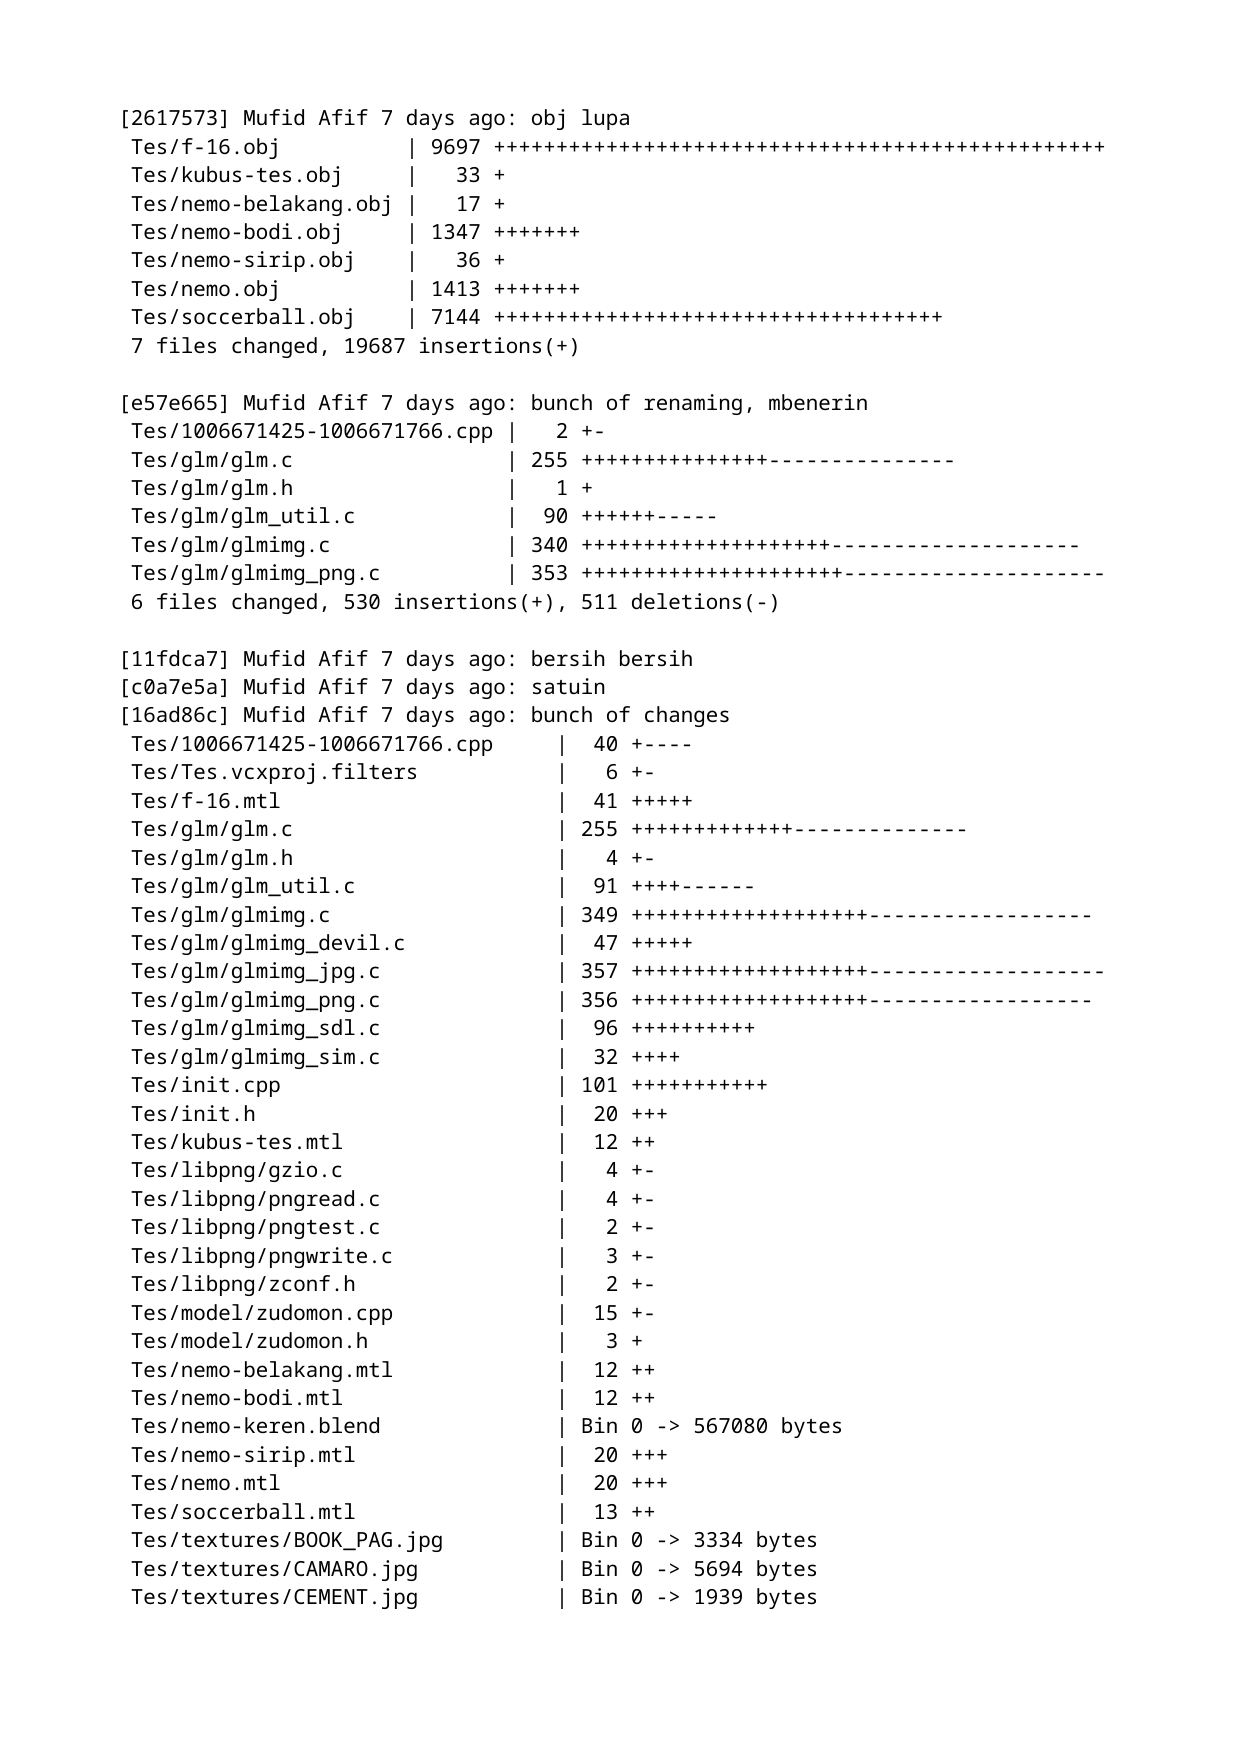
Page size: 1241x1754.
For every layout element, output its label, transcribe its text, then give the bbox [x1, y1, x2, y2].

text [2617573] Mufid Afif 7 days ago: obj lupa Tes/f-16.obj | 9697 +++++++++++++++++++++++++++++++++++++++++++++++++ Tes/kubus-tes.obj | 33 + Tes/nemo-belakang.obj | 17 + Tes/nemo-bodi.obj | 1347 +++++++ Tes/nemo-sirip.obj | 36 + Tes/nemo.obj | 1413 +++++++ Tes/soccerball.obj | 7144 ++++++++++++++++++++++++++++++++++++ 7 files changed, 19687 insertions(+) [e57e665] Mufid Afif 7 days ago: bunch of renaming, mbenerin Tes/1006671425-1006671766.cpp | 2 +- Tes/glm/glm.c | 255 +++++++++++++++--------------- Tes/glm/glm.h | 1 + Tes/glm/glm_util.c | 90 ++++++----- Tes/glm/glmimg.c | 340 ++++++++++++++++++++-------------------- Tes/glm/glmimg_png.c | 353 +++++++++++++++++++++--------------------- 6 files changed, 530 insertions(+), 511 deletions(-) [11fdca7] Mufid Afif 7 days ago: bersih bersih [c0a7e5a] Mufid Afif 7 days ago: satuin [16ad86c] Mufid Afif 7 days ago: bunch of changes Tes/1006671425-1006671766.cpp | 40 +---- Tes/Tes.vcxproj.filters | 6 +- Tes/f-16.mtl | 41 +++++ Tes/glm/glm.c | 255 +++++++++++++-------------- Tes/glm/glm.h | 4 +- Tes/glm/glm_util.c | 91 ++++------ Tes/glm/glmimg.c | 349 +++++++++++++++++++------------------ Tes/glm/glmimg_devil.c | 47 +++++ Tes/glm/glmimg_jpg.c | 357 +++++++++++++++++++------------------- Tes/glm/glmimg_png.c | 356 +++++++++++++++++++------------------ Tes/glm/glmimg_sdl.c | 96 ++++++++++ Tes/glm/glmimg_sim.c | 32 ++++ Tes/init.cpp | 101 +++++++++++ Tes/init.h | 20 +++ Tes/kubus-tes.mtl | 12 ++ Tes/libpng/gzio.c | 4 +- Tes/libpng/pngread.c | 4 +- Tes/libpng/pngtest.c | 2 +- Tes/libpng/pngwrite.c | 3 +- Tes/libpng/zconf.h | 2 +- Tes/model/zudomon.cpp | 15 +- Tes/model/zudomon.h | 3 + Tes/nemo-belakang.mtl | 12 ++ Tes/nemo-bodi.mtl | 12 ++ Tes/nemo-keren.blend | Bin 0 -> 567080 bytes Tes/nemo-sirip.mtl | 20 +++ Tes/nemo.mtl | 20 +++ Tes/soccerball.mtl | 13 ++ Tes/textures/BOOK_PAG.jpg | Bin 0 -> 3334 bytes Tes/textures/CAMARO.jpg | Bin 0 -> 5694 bytes Tes/textures/CEMENT.jpg | Bin 0 -> 1939 bytes [118, 75, 1122, 1611]
